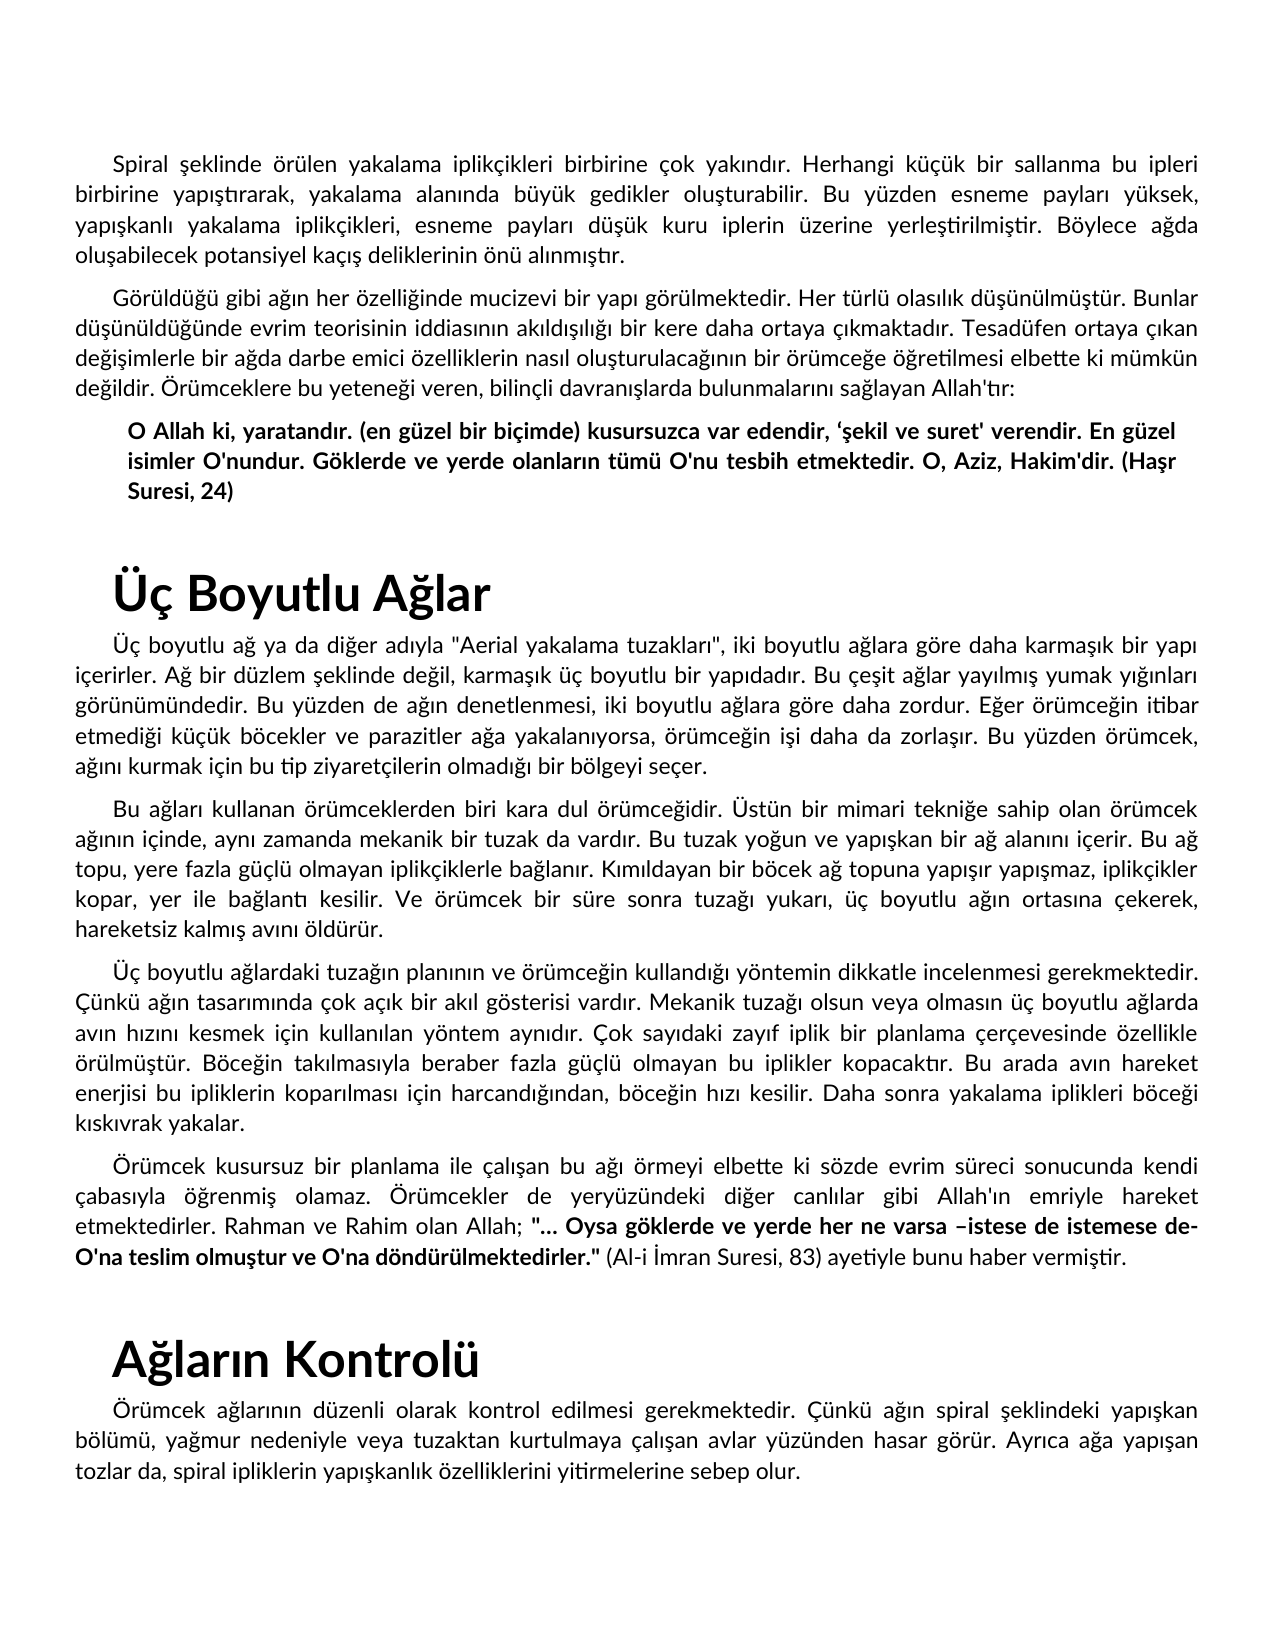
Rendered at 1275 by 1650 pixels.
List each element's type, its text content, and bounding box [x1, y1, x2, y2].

text Örümcek ağlarının düzenli olarak kontrol edilmesi gerekmektedir. Çünkü ağın spiral şeklindeki yapışkan bölümü, yağmur nedeniyle veya tuzaktan kurtulmaya çalışan avlar yüzünden hasar görür. Ayrıca ağa yapışan tozlar da, spiral ipliklerin yapışkanlık özelliklerini yitirmelerine sebep olur. [75, 1396, 1200, 1484]
text Üç boyutlu ağ ya da diğer adıyla "Aerial yakalama tuzakları", iki boyutlu ağlara göre daha karmaşık bir yapı içerirler. Ağ bir düzlem şeklinde değil, karmaşık üç boyutlu bir yapıdadır. Bu çeşit ağlar yayılmış yumak yığınları görünümündedir. Bu yüzden de ağın denetlenmesi, iki boyutlu ağlara göre daha zordur. Eğer örümceğin itibar etmediği küçük böcekler ve parazitler ağa yakalanıyorsa, örümceğin işi daha da zorlaşır. Bu yüzden örümcek, ağını kurmak için bu tip ziyaretçilerin olmadığı bir bölgeyi seçer. [75, 631, 1200, 779]
text Örümcek kusursuz bir planlama ile çalışan bu ağı örmeyi elbette ki sözde evrim süreci sonucunda kendi çabasıyla öğrenmiş olamaz. Örümcekler de yeryüzündeki diğer canlılar gibi Allah'ın emriyle hareket etmektedirler. Rahman ve Rahim olan Allah; "… Oysa göklerde ve yerde her ne varsa –istese de istemese de- O'na teslim olmuştur ve O'na döndürülmektedirler." (Al-i İmran Suresi, 83) ayetiyle bunu haber vermiştir. [75, 1152, 1200, 1270]
text Spiral şeklinde örülen yakalama iplikçikleri birbirine çok yakındır. Herhangi küçük bir sallanma bu ipleri birbirine yapıştırarak, yakalama alanında büyük gedikler oluşturabilir. Bu yüzden esneme payları yüksek, yapışkanlı yakalama iplikçikleri, esneme payları düşük kuru iplerin üzerine yerleştirilmiştir. Böylece ağda oluşabilecek potansiyel kaçış deliklerinin önü alınmıştır. [75, 150, 1200, 268]
text Bu ağları kullanan örümceklerden biri kara dul örümceğidir. Üstün bir mimari tekniğe sahip olan örümcek ağının içinde, aynı zamanda mekanik bir tuzak da vardır. Bu tuzak yoğun ve yapışkan bir ağ alanını içerir. Bu ağ topu, yere fazla güçlü olmayan iplikçiklerle bağlanır. Kımıldayan bir böcek ağ topuna yapışır yapışmaz, iplikçikler kopar, yer ile bağlantı kesilir. Ve örümcek bir süre sonra tuzağı yukarı, üç boyutlu ağın ortasına çekerek, hareketsiz kalmış avını öldürür. [75, 794, 1200, 943]
text Görüldüğü gibi ağın her özelliğinde mucizevi bir yapı görülmektedir. Her türlü olasılık düşünülmüştür. Bunlar düşünüldüğünde evrim teorisinin iddiasının akıldışılığı bir kere daha ortaya çıkmaktadır. Tesadüfen ortaya çıkan değişimlerle bir ağda darbe emici özelliklerin nasıl oluşturulacağının bir örümceğe öğretilmesi elbette ki mümkün değildir. Örümceklere bu yeteneği veren, bilinçli davranışlarda bulunmalarını sağlayan Allah'tır: [75, 283, 1200, 401]
subtitle Üç Boyutlu Ağlar [112, 562, 1200, 622]
text O Allah ki, yaratandır. (en güzel bir biçimde) kusursuzca var edendir, ‘şekil ve suret' verendir. En güzel isimler O'nundur. Göklerde ve yerde olanların tümü O'nu tesbih etmektedir. O, Aziz, Hakim'dir. (Haşr Suresi, 24) [127, 417, 1177, 504]
text Üç boyutlu ağlardaki tuzağın planının ve örümceğin kullandığı yöntemin dikkatle incelenmesi gerekmektedir. Çünkü ağın tasarımında çok açık bir akıl gösterisi vardır. Mekanik tuzağı olsun veya olmasın üç boyutlu ağlarda avın hızını kesmek için kullanılan yöntem aynıdır. Çok sayıdaki zayıf iplik bir planlama çerçevesinde özellikle örülmüştür. Böceğin takılmasıyla beraber fazla güçlü olmayan bu iplikler kopacaktır. Bu arada avın hareket enerjisi bu ipliklerin koparılması için harcandığından, böceğin hızı kesilir. Daha sonra yakalama iplikleri böceği kıskıvrak yakalar. [75, 958, 1200, 1136]
subtitle Ağların Kontrolü [112, 1328, 1200, 1388]
